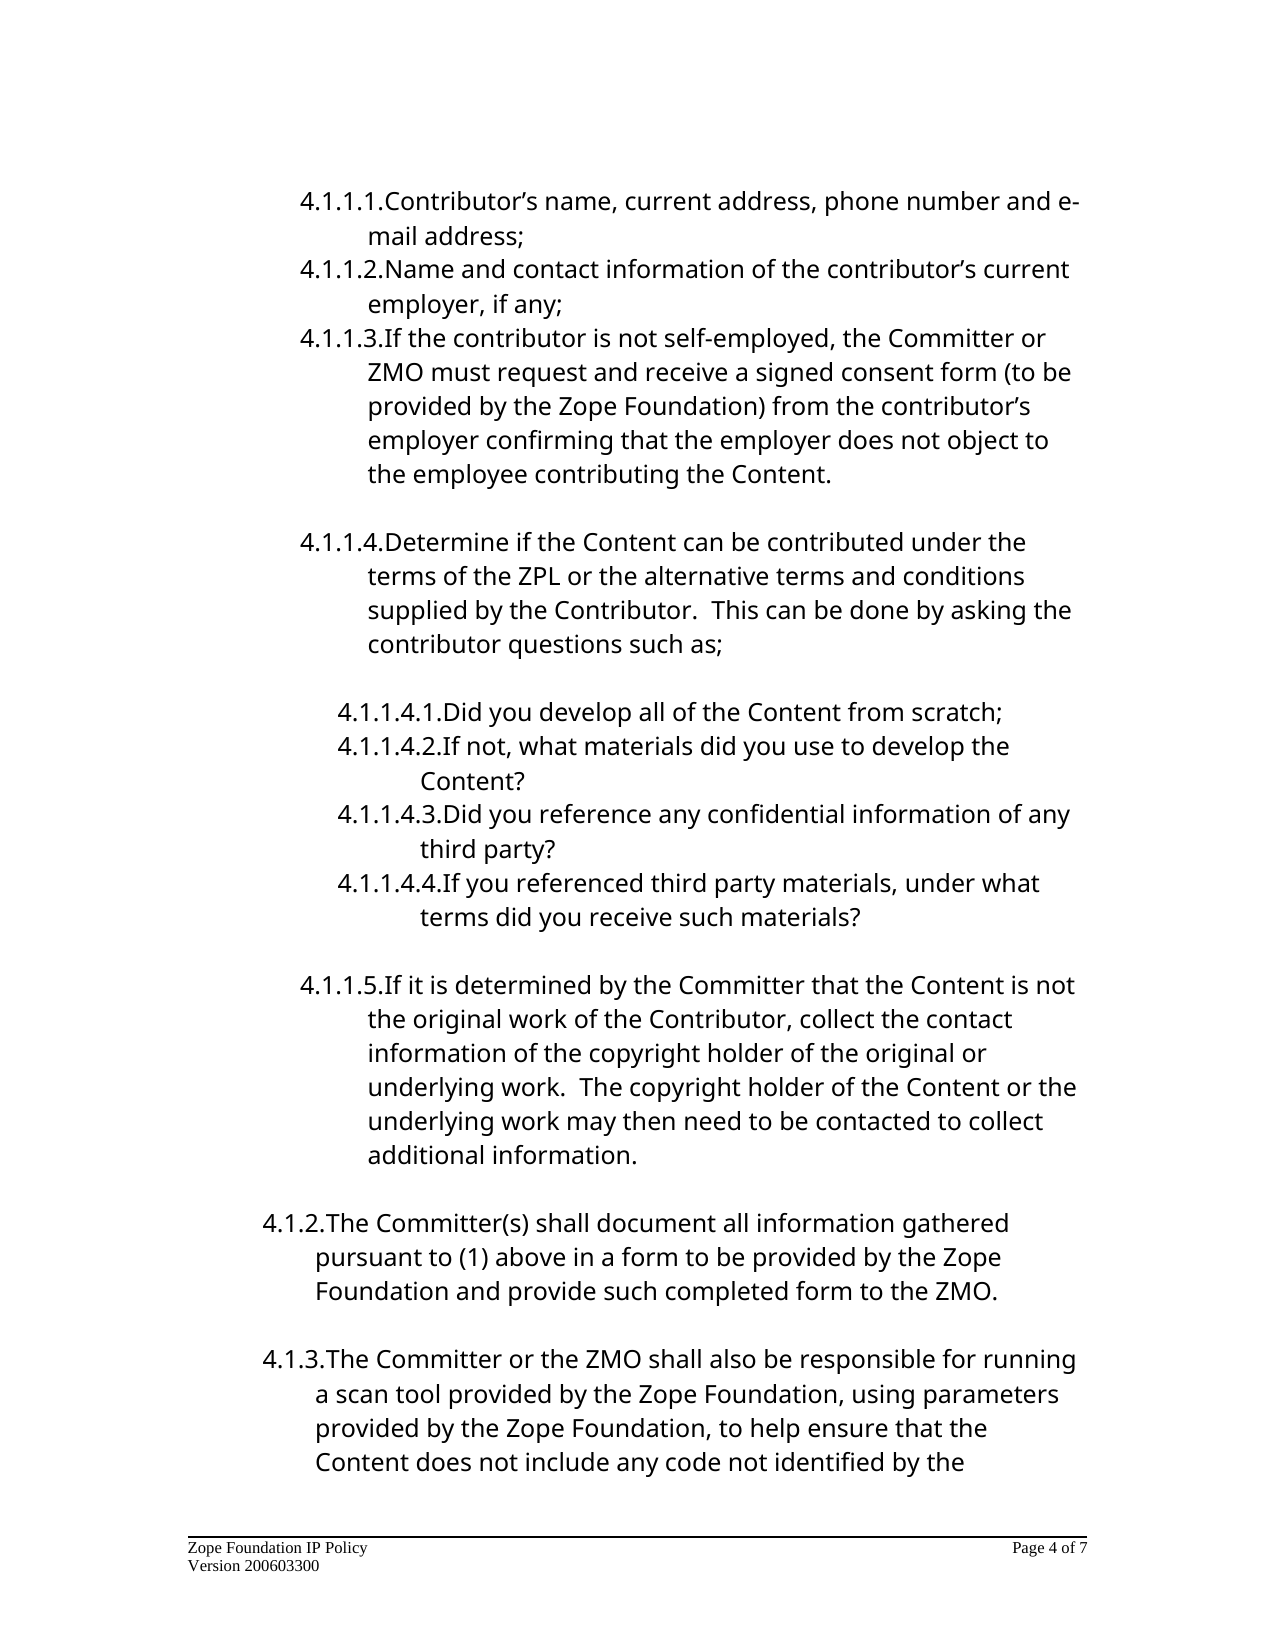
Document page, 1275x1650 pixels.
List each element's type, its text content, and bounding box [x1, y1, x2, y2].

list Contributor’s name, current address, phone number and e-mail address; [300, 184, 1087, 252]
list [262, 150, 1087, 184]
list If the contributor is not self-employed, the Committer or ZMO must request and receive a signed consent form (to be provided by the Zope Foundation) from the contributor’s employer confirming that the employer does not object to the employee contributing the Content. [300, 320, 1087, 525]
list The Committer(s) shall document all information gathered pursuant to (1) above in a form to be provided by the Zope Foundation and provide such completed form to the ZMO. [262, 1206, 1087, 1342]
list Name and contact information of the contributor’s current employer, if any; [300, 252, 1087, 320]
list Did you reference any confidential information of any third party? [337, 797, 1087, 865]
list Determine if the Content can be contributed under the terms of the ZPL or the alternative terms and conditions supplied by the Contributor. This can be done by asking the contributor questions such as; [300, 525, 1087, 695]
list If you referenced third party materials, under what terms did you receive such materials? [337, 865, 1087, 967]
list The Committer or the ZMO shall also be responsible for running a scan tool provided by the Zope Foundation, using parameters provided by the Zope Foundation, to help ensure that the Content does not include any code not identified by the [262, 1342, 1087, 1478]
list Did you develop all of the Content from scratch; [337, 695, 1087, 729]
list If it is determined by the Committer that the Content is not the original work of the Contributor, collect the contact information of the copyright holder of the original or underlying work. The copyright holder of the Content or the underlying work may then need to be contacted to collect additional information. [300, 967, 1087, 1206]
list If not, what materials did you use to develop the Content? [337, 729, 1087, 797]
